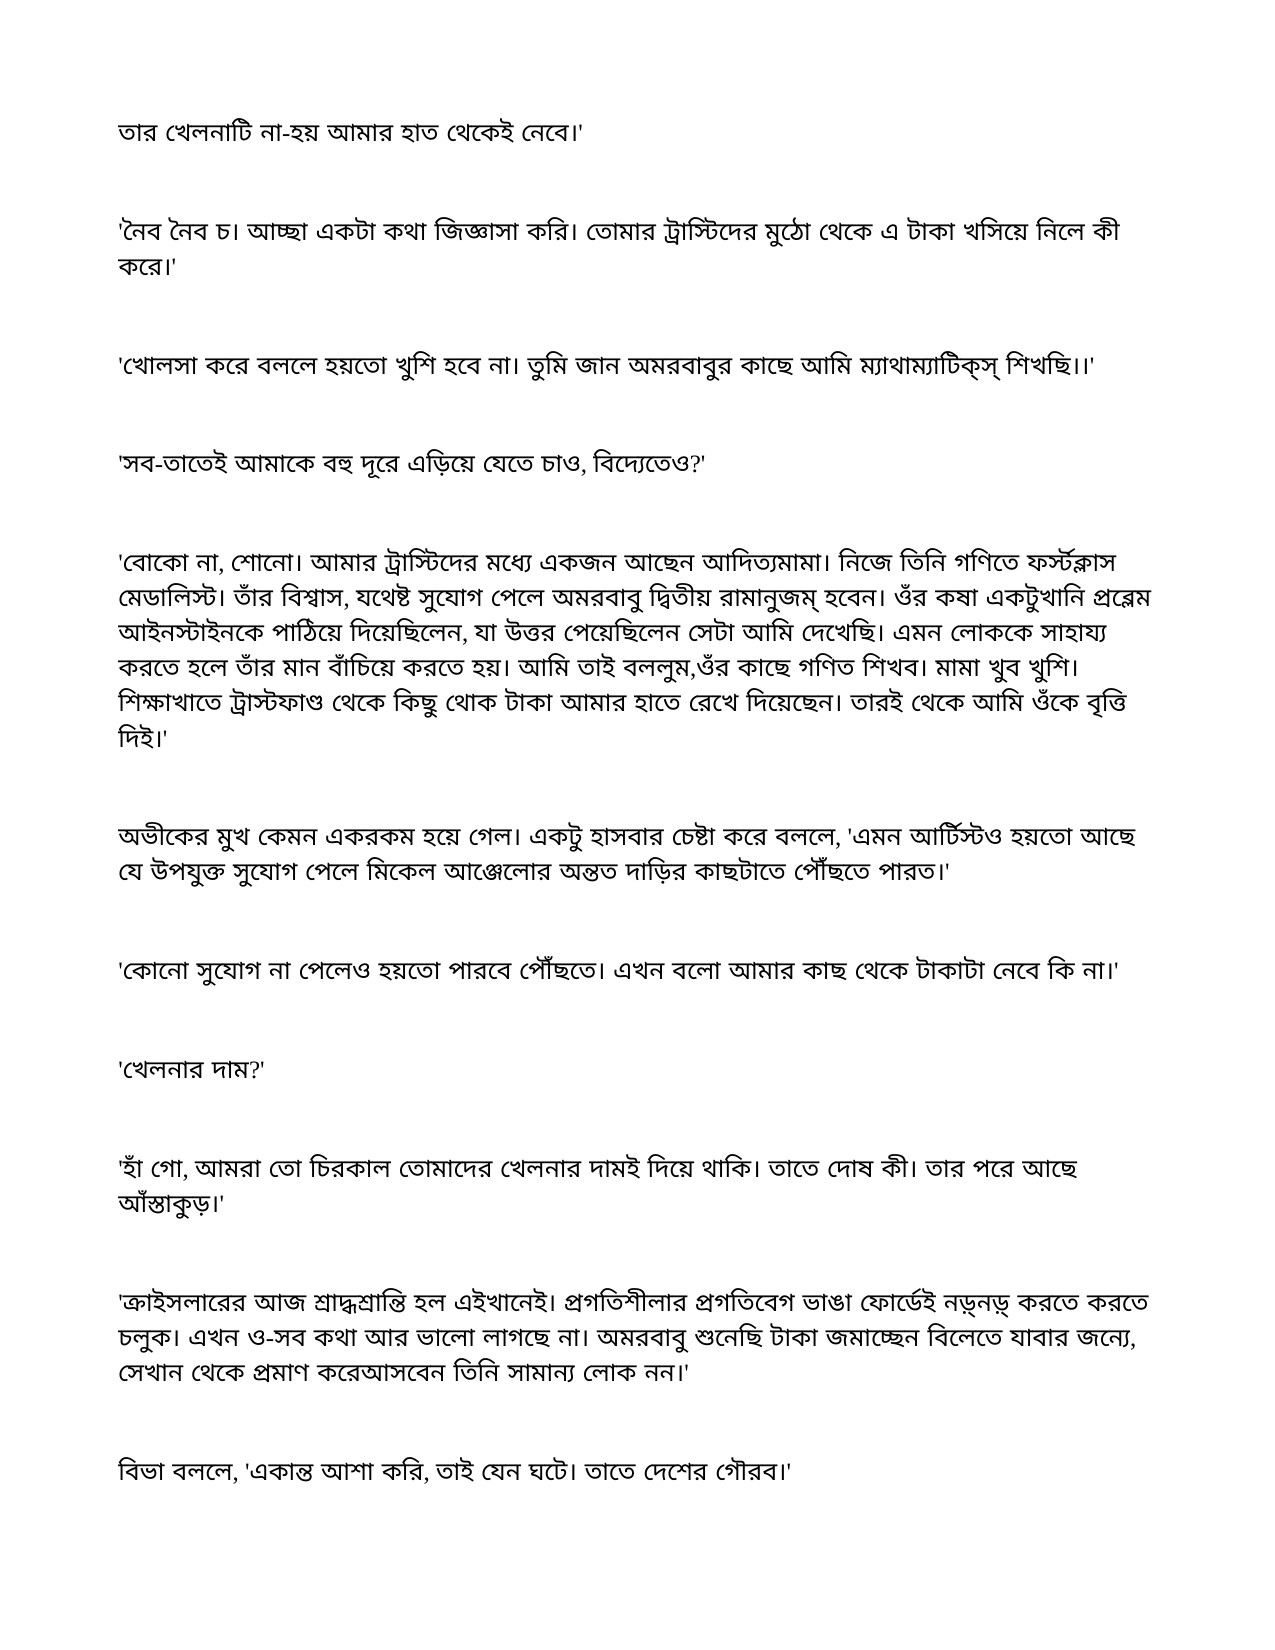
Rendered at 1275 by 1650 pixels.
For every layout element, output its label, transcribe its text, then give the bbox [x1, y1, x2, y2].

text 'খোলসা করে বললে হয়তো খুশি হবে না। তুমি জান অমরবাবুর কাছে আমি ম্যাথাম্যাটিক্‌স্‌ শিখছি।।' [118, 351, 417, 380]
text 'খোলসা করে বললে হয়তো খুশি হবে না। তুমি জান অমরবাবুর কাছে আমি ম্যাথাম্যাটিক্‌স্‌ শিখছি।।' [410, 351, 1157, 380]
text 'বোকো না, শোনো। আমার ট্রাস্টিদের মধ্যে একজন আছেন আদিত্যমামা। নিজে তিনি গণিতে ফর্স্টক্লাস মেডালিস্ট। তাঁর বিশ্বাস, যথেষ্ট সুযোগ পেলে অমরবাবু দ্বিতীয় রামানুজম্‌ হবেন। ওঁর কষা একটুখানি প্রব্লেম আইনস্টাইনকে পাঠিয়ে দিয়েছিলেন, যা উত্তর পেয়েছিলেন সেটা আমি দেখেছি। এমন লোককে সাহায্য করতে হলে তাঁর মান বাঁচিয়ে করতে হয়। আমি তাই বললুম,ওঁর কাছে গণিত শিখব। মামা খুব খুশি। শিক্ষাখাতে ট্রাস্টফাণ্ড থেকে কিছু থোক টাকা আমার হাতে রেখে দিয়েছেন। তারই থেকে আমি ওঁকে বৃত্তি দিই।' [118, 548, 1157, 753]
text 'কোনো সুযোগ না পেলেও হয়তো পারবে পৌঁছতে। এখন বলো আমার কাছ থেকে টাকাটা নেবে কি না।' [118, 956, 1157, 986]
text 'ক্রাইসলারের আজ শ্রাদ্ধশ্রান্তি হল এইখানেই। প্রগতিশীলার প্রগতিবেগ ভাঙা ফোর্ডেই নড়্‌নড়্‌ করতে করতে চলুক। এখন ও-সব কথা আর ভালো লাগছে না। অমরবাবু শুনেছি টাকা জমাচ্ছেন বিলেতে যাবার জন্যে, সেখান থেকে প্রমাণ করেআসবেন তিনি সামান্য লোক নন।' [118, 1288, 1157, 1387]
text 'হাঁ গো, আমরা তো চিরকাল তোমাদের খেলনার দামই দিয়ে থাকি। তাতে দোষ কী। তার পরে আছে আঁস্তাকুড়।' [118, 1154, 1157, 1218]
text 'নৈব নৈব চ। আচ্ছা একটা কথা জিজ্ঞাসা করি। তোমার ট্রাস্টিদের মুঠো থেকে এ টাকা খসিয়ে নিলে কী করে।' [118, 217, 1157, 281]
text অভীকের মুখ কেমন একরকম হয়ে গেল। একটু হাসবার চেষ্টা করে বললে, 'এমন আর্টিস্টও হয়তো আছে যে উপযুক্ত সুযোগ পেলে মিকেল আঞ্জেলোর অন্তত দাড়ির কাছটাতে পৌঁছতে পারত।' [118, 822, 1157, 887]
text বিভা বললে, 'একান্ত আশা করি, তাই যেন ঘটে। তাতে দেশের গৌরব।' [118, 1457, 1157, 1486]
text তার খেলনাটি না-হয় আমার হাত থেকেই নেবে।' [118, 118, 1157, 147]
text 'খেলনার দাম?' [118, 1055, 1157, 1084]
text 'সব-তাতেই আমাকে বহু দূরে এড়িয়ে যেতে চাও, বিদ্যেতেও?' [118, 449, 1157, 479]
